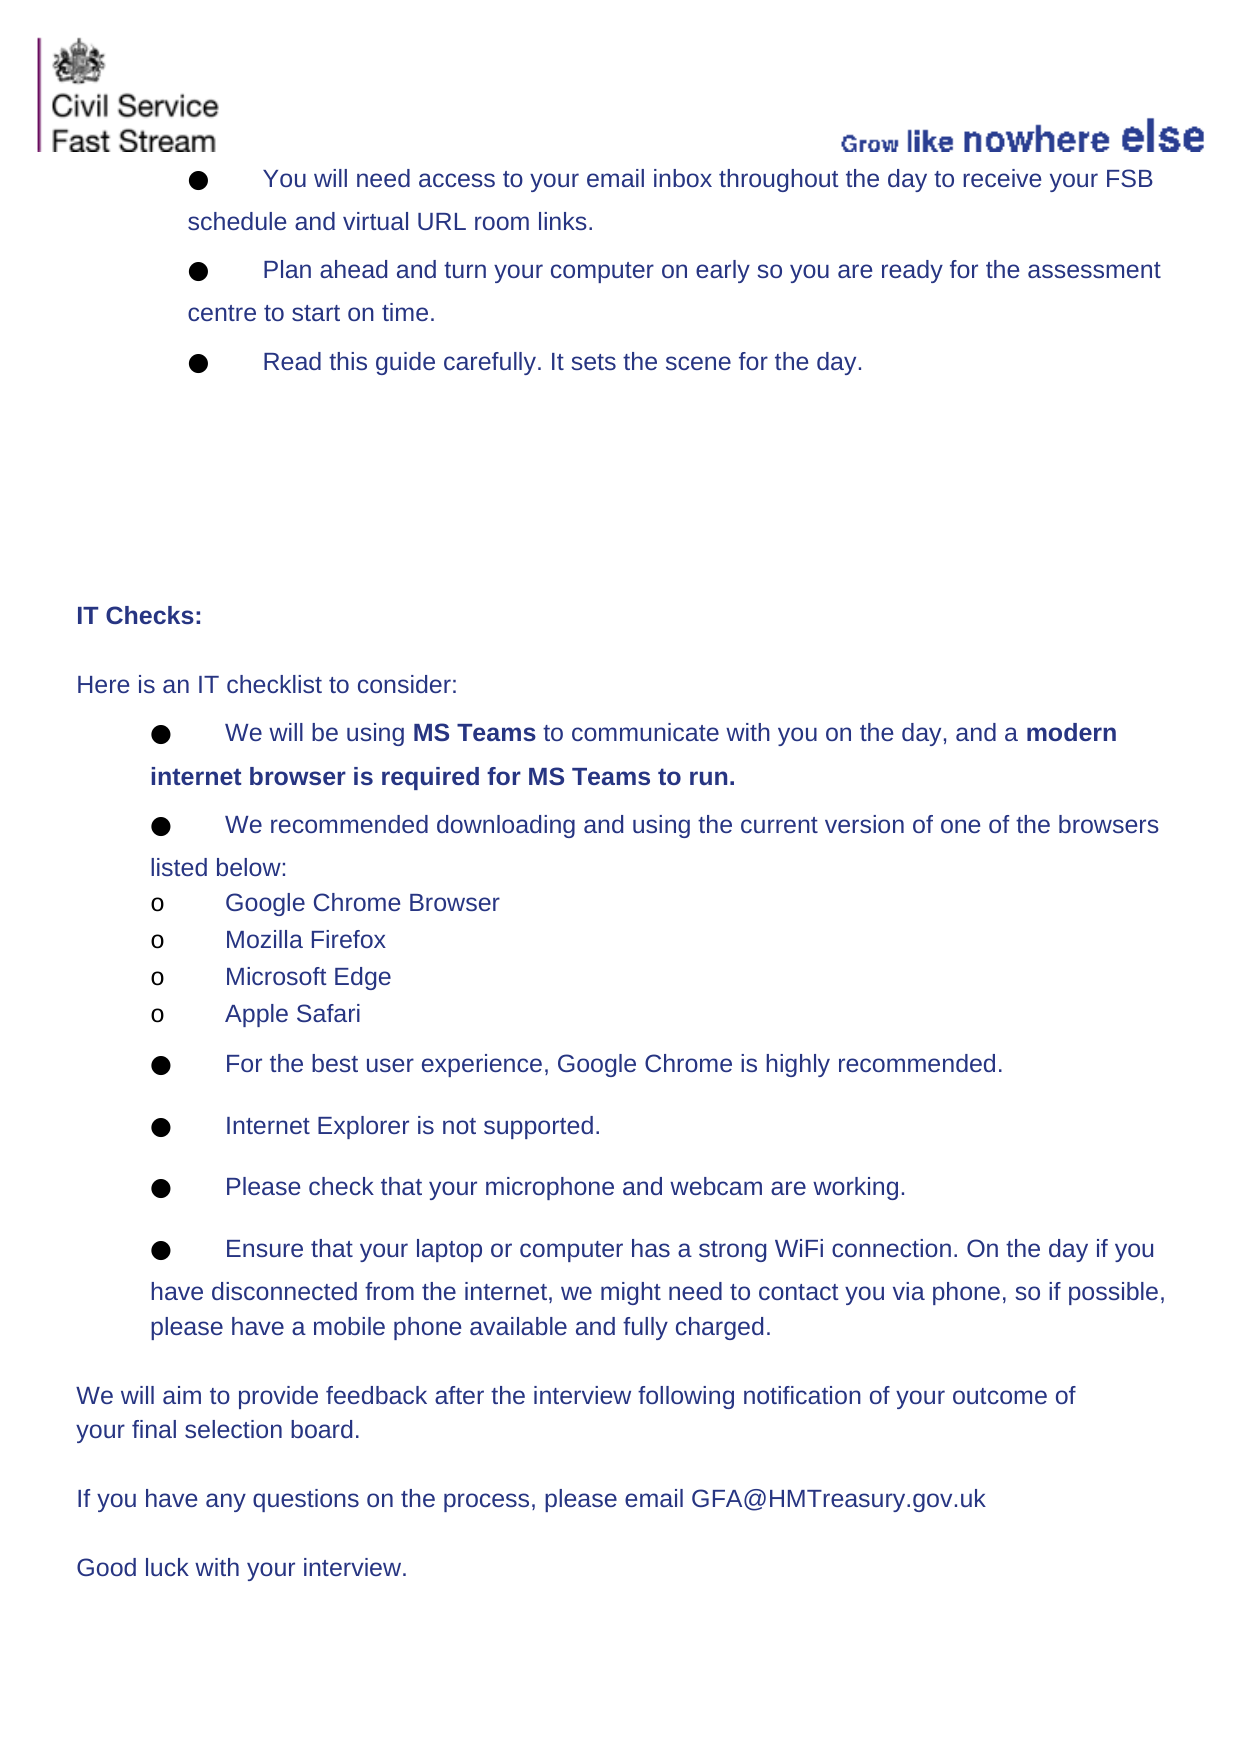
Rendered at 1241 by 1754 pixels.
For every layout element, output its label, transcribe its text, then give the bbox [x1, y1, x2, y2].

list We will be using MS Teams to communicate with you on the day, and a modern internet browser is required for MS Teams to run. [150, 705, 1184, 790]
list Google Chrome Browser [150, 888, 1184, 918]
text If you have any questions on the process, please email GFA@HMTreasury.gov.uk [76, 1484, 1184, 1513]
list For the best user experience, Google Chrome is highly recommended. [150, 1036, 1184, 1087]
text We will aim to provide feedback after the interview following notification of your outcome of [76, 1381, 1184, 1409]
list Apple Safari [150, 999, 1184, 1030]
list Read this guide carefully. It sets the scene for the day. [187, 333, 1184, 384]
text IT Checks: [76, 601, 1184, 630]
list Microsoft Edge [150, 962, 1184, 993]
list We recommended downloading and using the current version of one of the browsers listed below: [150, 796, 1184, 882]
list Internet Explorer is not supported. [150, 1097, 1184, 1149]
text Good luck with your interview. [76, 1553, 1184, 1582]
list Mozilla Firefox [150, 925, 1184, 956]
list Ensure that your laptop or computer has a strong WiFi connection. On the day if you have disconnected from the internet, we might need to contact you via phone, so if possible, please have a mobile phone available and fully charged. [150, 1220, 1184, 1341]
list You will need access to your email inbox throughout the day to receive your FSB schedule and virtual URL room links. [187, 152, 1184, 236]
text your final selection board. [76, 1415, 1184, 1444]
list Plan ahead and turn your computer on early so you are ready for the assessment centre to start on time. [187, 241, 1184, 327]
text Here is an IT checklist to consider: [76, 670, 1184, 699]
list Please check that your microphone and webcam are working. [150, 1159, 1184, 1210]
